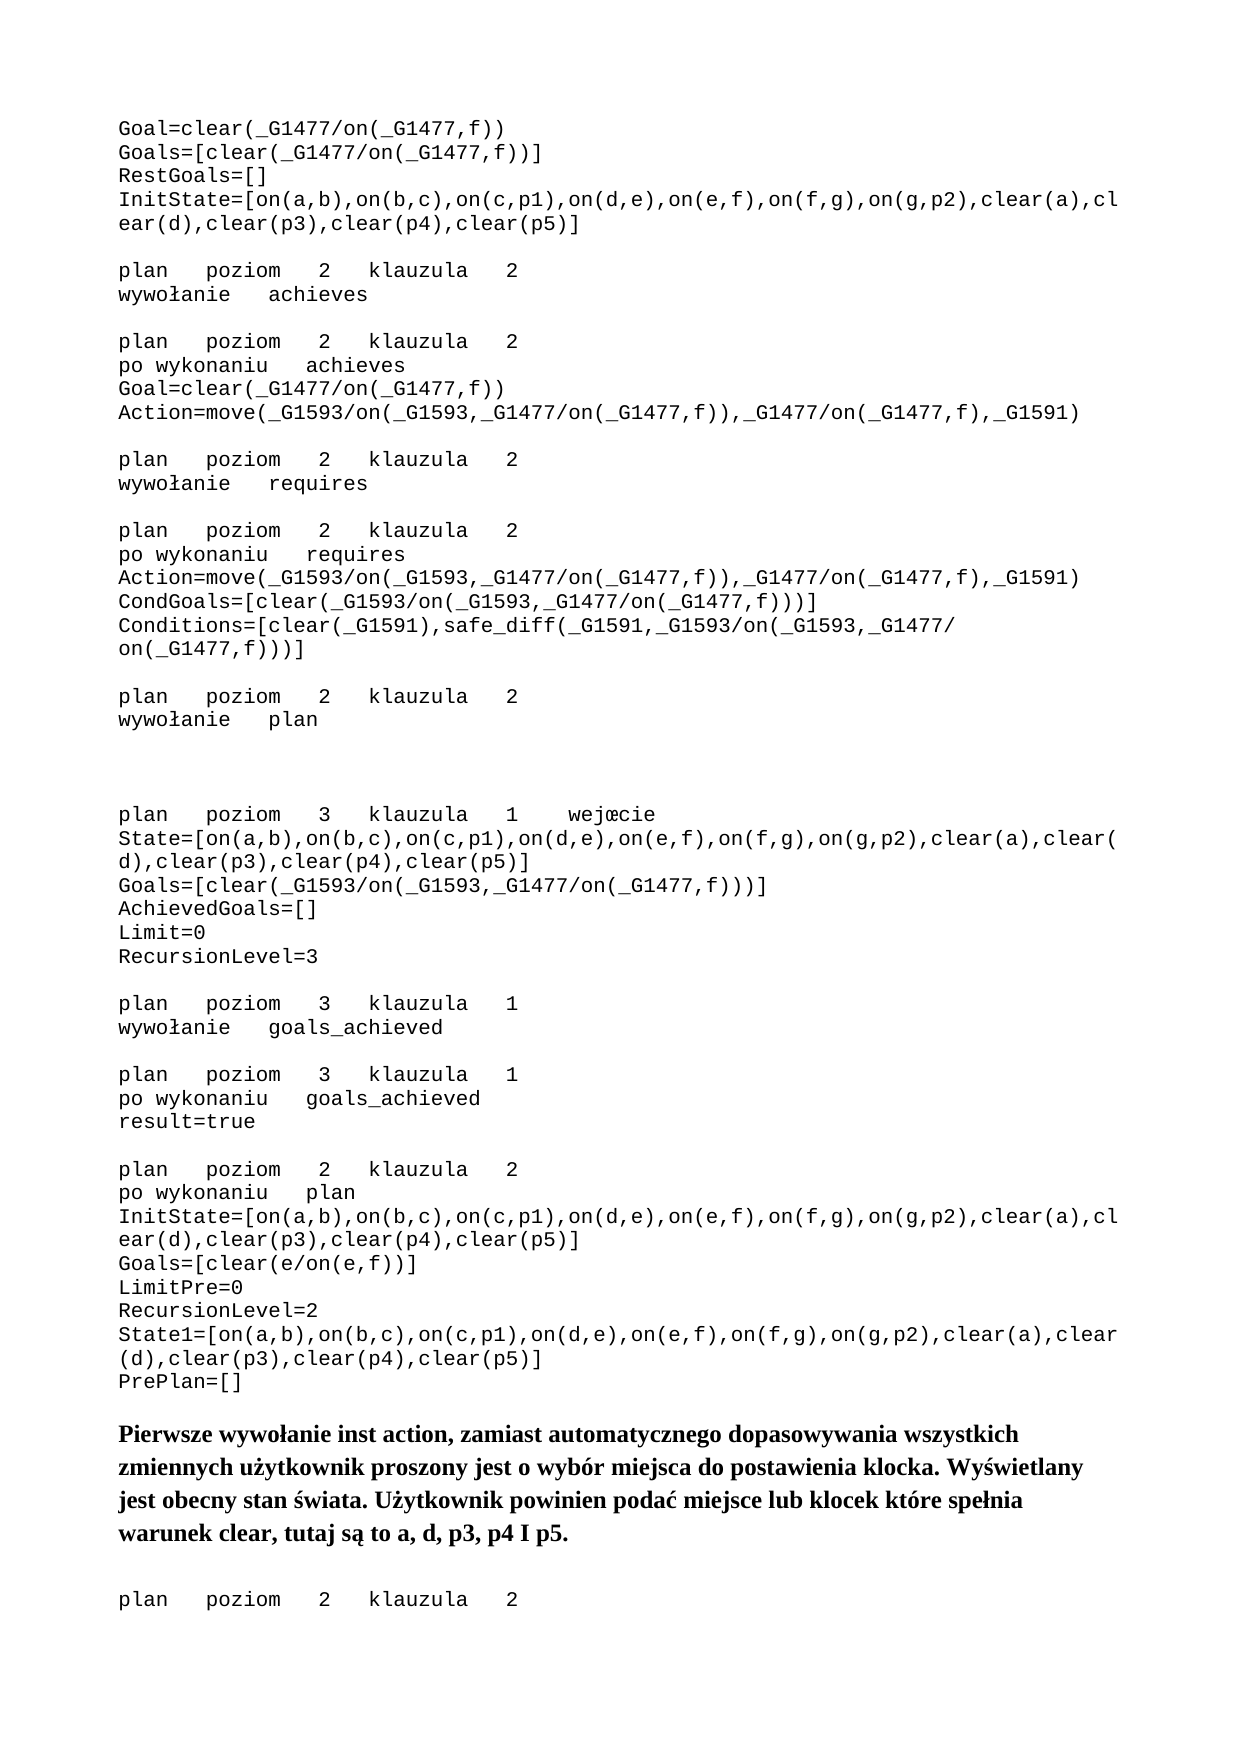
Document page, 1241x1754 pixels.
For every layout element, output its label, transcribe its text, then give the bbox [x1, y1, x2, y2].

text wywołanie goals_achieved [118, 1017, 1122, 1040]
text Goals=[clear(e/on(e,f))] [118, 1253, 1122, 1277]
text State=[on(a,b),on(b,c),on(c,p1),on(d,e),on(e,f),on(f,g),on(g,p2),clear(a),clear(d),clear(p3),clear(p4),clear(p5)] [118, 827, 1122, 875]
text po wykonaniu requires [118, 544, 1122, 567]
text State1=[on(a,b),on(b,c),on(c,p1),on(d,e),on(e,f),on(f,g),on(g,p2),clear(a),clear(d),clear(p3),clear(p4),clear(p5)] [118, 1324, 1122, 1371]
text plan poziom 3 klauzula 1 wejœcie [118, 804, 1122, 827]
text po wykonaniu achieves [118, 354, 1122, 378]
text Pierwsze wywołanie inst action, zamiast automatycznego dopasowywania wszystkich zmiennych użytkownik proszony jest o wybór miejsca do postawienia klocka. Wyświetlany jest obecny stan świata. Użytkownik powinien podać miejsce lub klocek które spełnia warunek clear, tutaj są to a, d, p3, p4 I p5. [118, 1419, 1122, 1546]
text Goals=[clear(_G1477/on(_G1477,f))] [118, 142, 1122, 165]
text RestGoals=[] [118, 165, 1122, 189]
text Limit=0 [118, 922, 1122, 946]
text Goal=clear(_G1477/on(_G1477,f)) [118, 118, 1122, 142]
text result=true [118, 1111, 1122, 1135]
text Goals=[clear(_G1593/on(_G1593,_G1477/on(_G1477,f)))] [118, 875, 1122, 898]
text InitState=[on(a,b),on(b,c),on(c,p1),on(d,e),on(e,f),on(f,g),on(g,p2),clear(a),clear(d),clear(p3),clear(p4),clear(p5)] [118, 1206, 1122, 1253]
text CondGoals=[clear(_G1593/on(_G1593,_G1477/on(_G1477,f)))] [118, 591, 1122, 615]
text plan poziom 3 klauzula 1 [118, 993, 1122, 1017]
text plan poziom 2 klauzula 2 [118, 260, 1122, 284]
text plan poziom 3 klauzula 1 [118, 1064, 1122, 1088]
text plan poziom 2 klauzula 2 [118, 520, 1122, 544]
text wywołanie achieves [118, 284, 1122, 307]
text plan poziom 2 klauzula 2 [118, 686, 1122, 709]
text plan poziom 2 klauzula 2 [118, 331, 1122, 354]
text plan poziom 2 klauzula 2 [118, 1589, 1122, 1613]
text wywołanie plan [118, 709, 1122, 733]
text LimitPre=0 [118, 1277, 1122, 1300]
text Action=move(_G1593/on(_G1593,_G1477/on(_G1477,f)),_G1477/on(_G1477,f),_G1591) [118, 402, 1122, 426]
text plan poziom 2 klauzula 2 [118, 449, 1122, 473]
text po wykonaniu goals_achieved [118, 1088, 1122, 1111]
text InitState=[on(a,b),on(b,c),on(c,p1),on(d,e),on(e,f),on(f,g),on(g,p2),clear(a),clear(d),clear(p3),clear(p4),clear(p5)] [118, 189, 1122, 236]
text po wykonaniu plan [118, 1182, 1122, 1206]
text Goal=clear(_G1477/on(_G1477,f)) [118, 378, 1122, 402]
text wywołanie requires [118, 473, 1122, 496]
text PrePlan=[] [118, 1371, 1122, 1395]
text AchievedGoals=[] [118, 898, 1122, 922]
text Action=move(_G1593/on(_G1593,_G1477/on(_G1477,f)),_G1477/on(_G1477,f),_G1591) [118, 567, 1122, 591]
text RecursionLevel=2 [118, 1300, 1122, 1324]
text Conditions=[clear(_G1591),safe_diff(_G1591,_G1593/on(_G1593,_G1477/on(_G1477,f)))] [118, 615, 1122, 662]
text RecursionLevel=3 [118, 946, 1122, 969]
text plan poziom 2 klauzula 2 [118, 1158, 1122, 1182]
